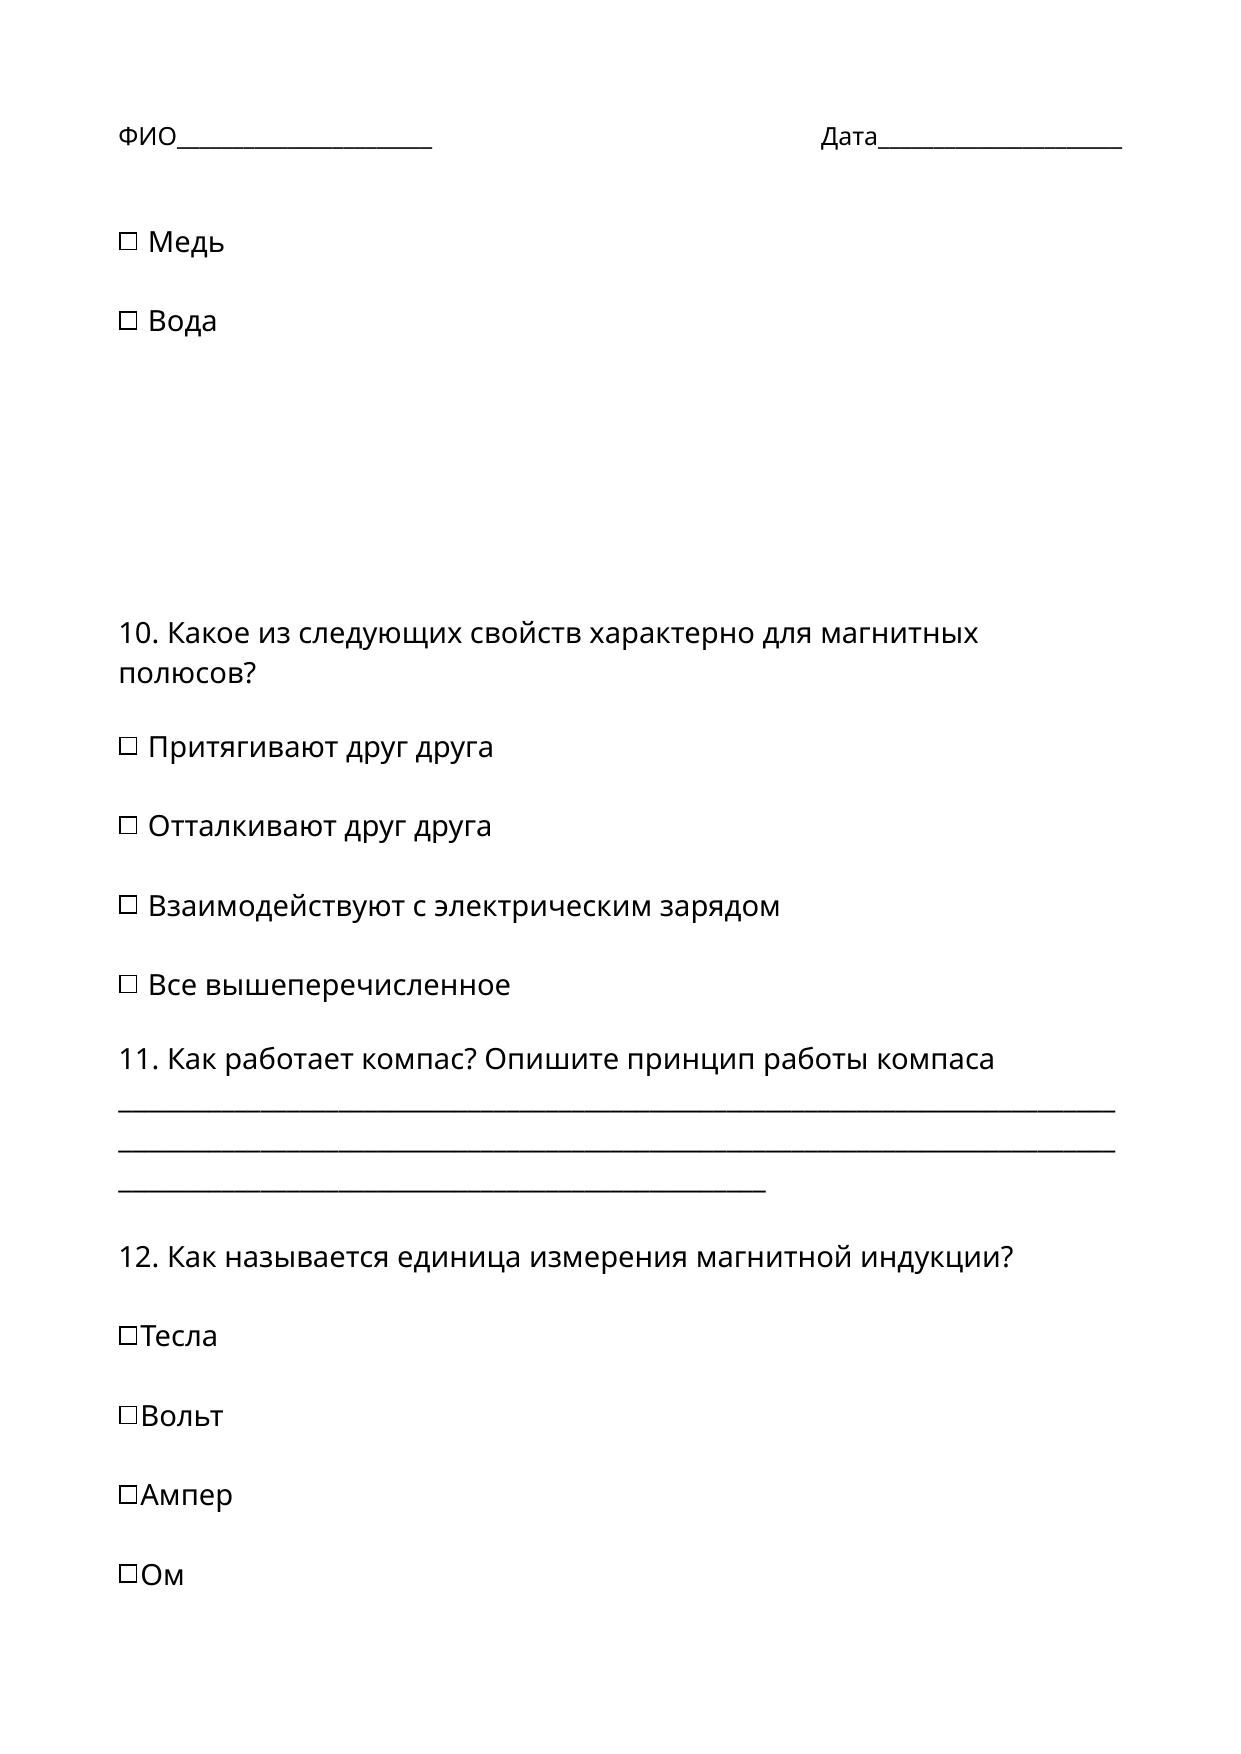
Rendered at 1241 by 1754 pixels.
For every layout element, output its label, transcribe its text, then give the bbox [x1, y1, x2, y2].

text Притягивают друг друга Отталкивают друг друга Взаимодействуют с электрическим зарядом Все вышеперечисленное [118, 726, 1122, 1004]
text Медь Вода [118, 182, 1122, 340]
text 10. Какое из следующих свойств характерно для магнитных полюсов? [118, 374, 1122, 692]
text 11. Как работает компас? Опишите принцип работы компаса ____________________________________________________________________________________________________________________________________________________________________________________________________________ 12. Как называется единица измерения магнитной индукции? Тесла Вольт Ампер Ом [118, 1038, 1122, 1593]
